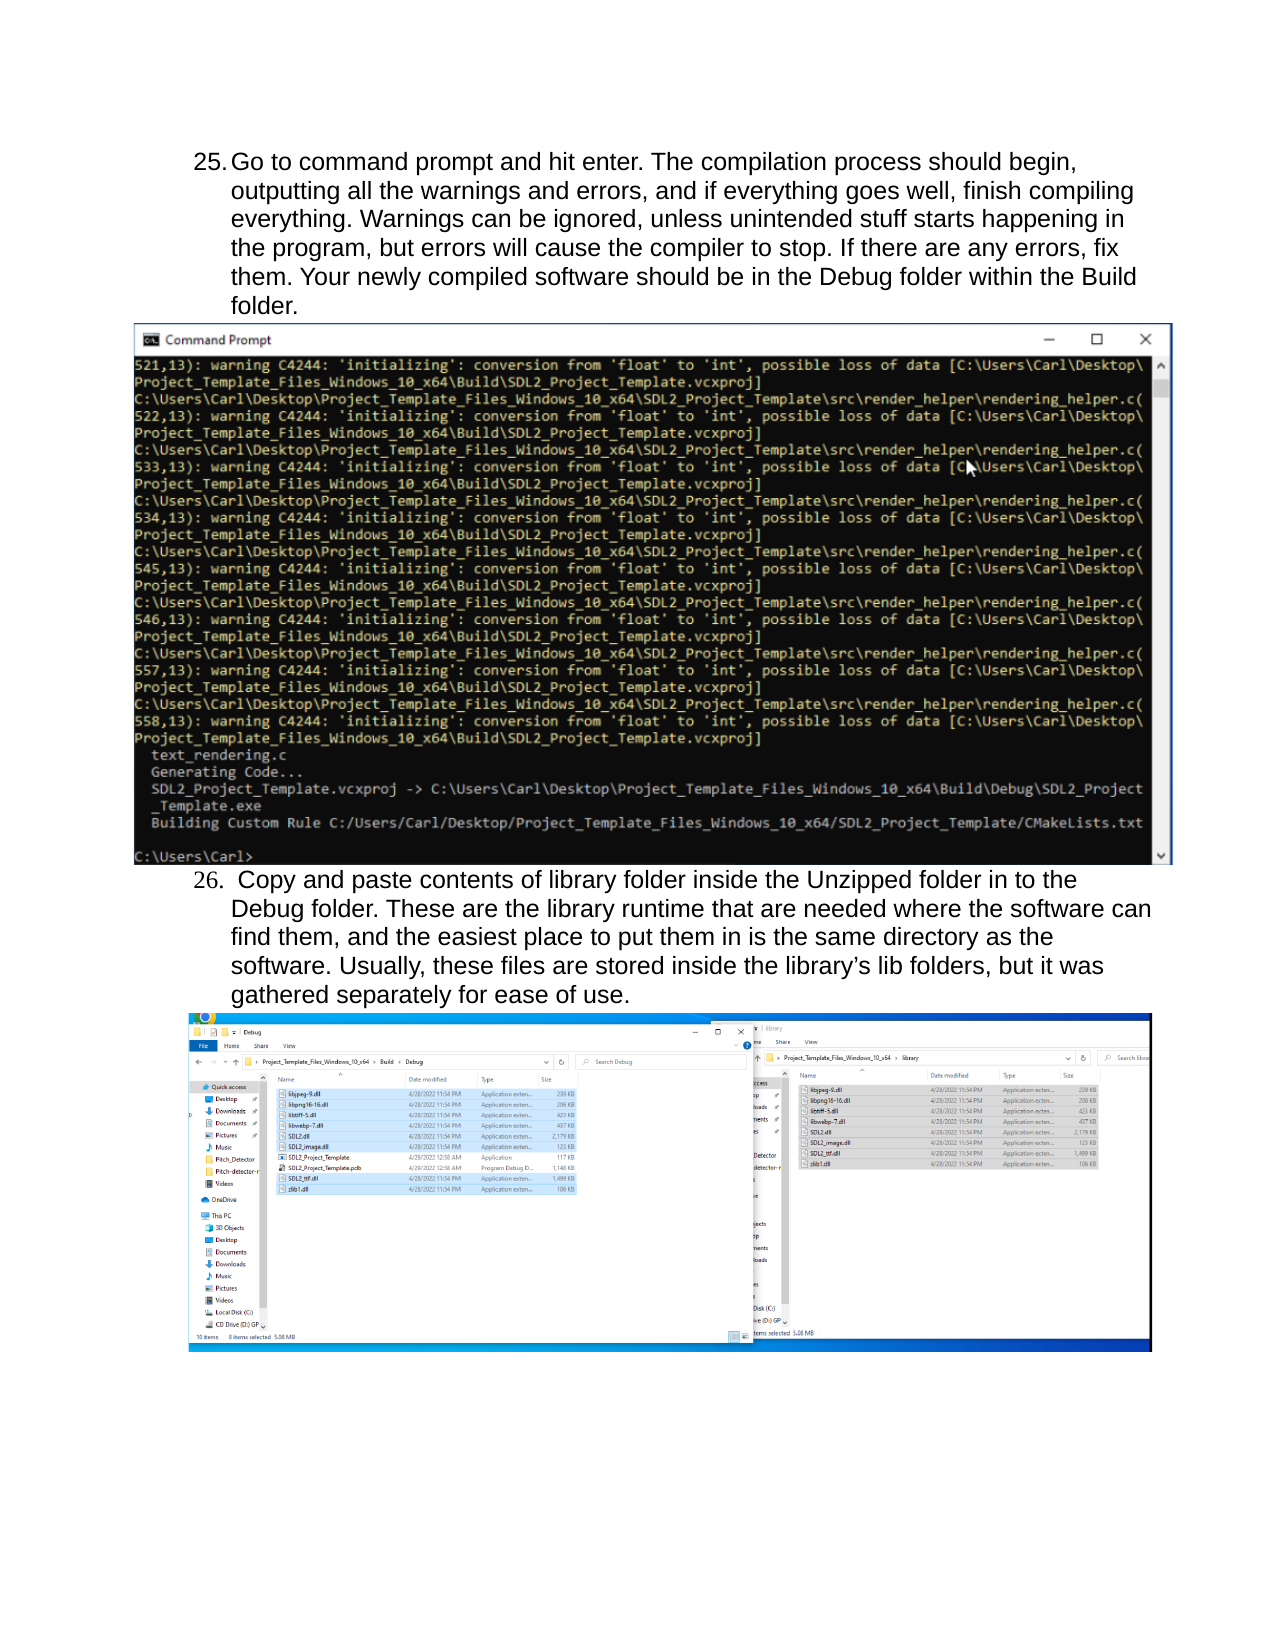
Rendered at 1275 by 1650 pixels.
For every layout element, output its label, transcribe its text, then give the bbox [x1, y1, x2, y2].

picture [133, 323, 1173, 865]
list Copy and paste contents of library folder inside the Unzipped folder in to the Debug folder. These are the library runtime that are needed where the software can find them, and the easiest place to put them in is the same directory as the software. Usually, these files are stored inside the library’s lib folders, but it was gathered separately for ease of use. [193, 865, 1157, 1009]
picture [188, 1013, 1153, 1352]
list Go to command prompt and hit enter. The compilation process should begin, outputting all the warnings and errors, and if everything goes well, finish compiling everything. Warnings can be ignored, unless unintended stuff starts happening in the program, but errors will cause the compiler to stop. If there are any errors, fix them. Your newly compiled software should be in the Debug folder within the Build folder. [193, 147, 1157, 319]
